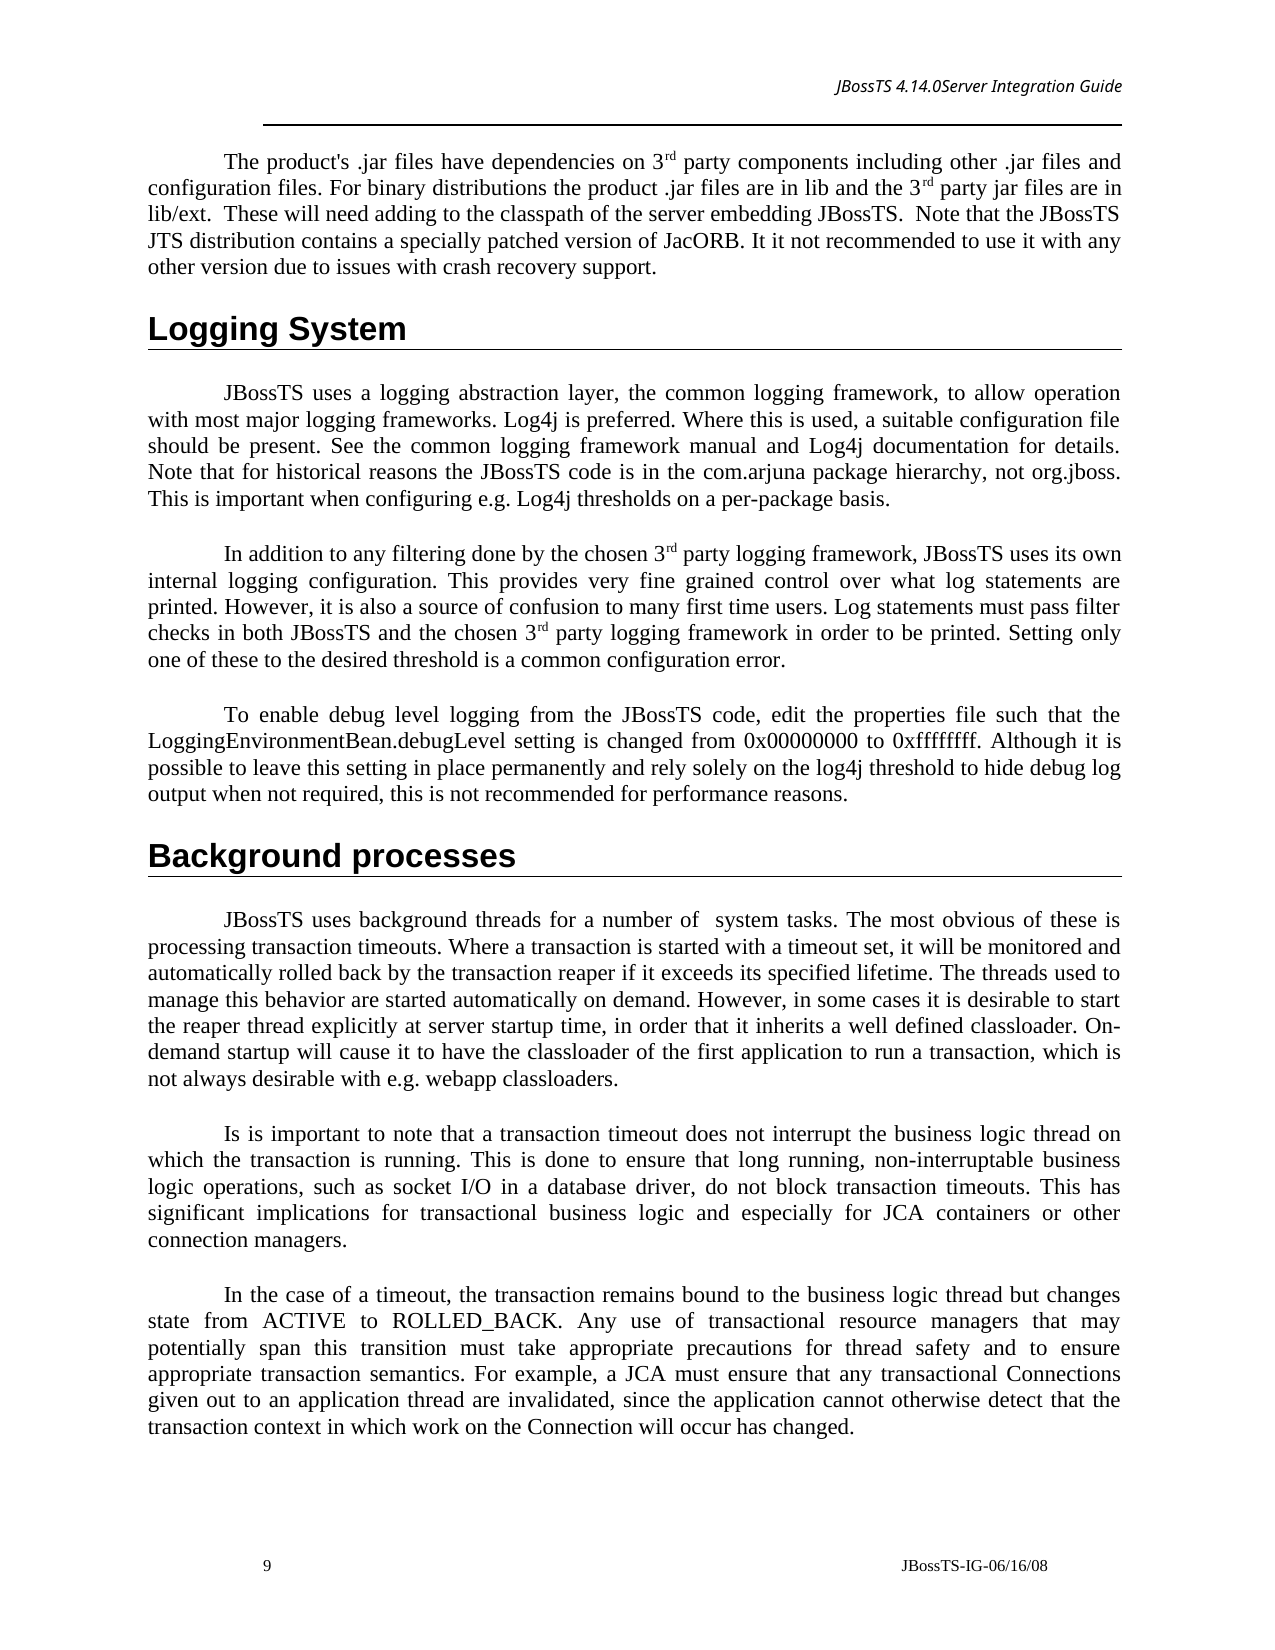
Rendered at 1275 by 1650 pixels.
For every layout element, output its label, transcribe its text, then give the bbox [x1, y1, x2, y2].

text JBossTS uses a logging abstraction layer, the common logging framework, to allow operation with most major logging frameworks. Log4j is preferred. Where this is used, a suitable configuration file should be present. See the common logging framework manual and Log4j documentation for details. Note that for historical reasons the JBossTS code is in the com.arjuna package hierarchy, not org.jboss. This is important when configuring e.g. Log4j thresholds on a per-package basis. [148, 379, 1122, 511]
text In addition to any filtering done by the chosen 3rd party logging framework, JBossTS uses its own internal logging configuration. This provides very fine grained control over what log statements are printed. However, it is also a source of confusion to many first time users. Log statements must pass filter checks in both JBossTS and the chosen 3rd party logging framework in order to be printed. Setting only one of these to the desired threshold is a common configuration error. [148, 540, 1122, 672]
text To enable debug level logging from the JBossTS code, edit the properties file such that the LoggingEnvironmentBean.debugLevel setting is changed from 0x00000000 to 0xffffffff. Although it is possible to leave this setting in place permanently and rely solely on the log4j threshold to hide debug log output when not required, this is not recommended for performance reasons. [148, 701, 1122, 807]
text The product's .jar files have dependencies on 3rd party components including other .jar files and configuration files. For binary distributions the product .jar files are in lib and the 3rd party jar files are in lib/ext. These will need adding to the classpath of the server embedding JBossTS. Note that the JBossTS JTS distribution contains a specially patched version of JacORB. It it not recommended to use it with any other version due to issues with crash recovery support. [148, 148, 1122, 279]
subtitle Background processes [148, 836, 1122, 876]
text JBossTS uses background threads for a number of system tasks. The most obvious of these is processing transaction timeouts. Where a transaction is started with a timeout set, it will be monitored and automatically rolled back by the transaction reaper if it exceeds its specified lifetime. The threads used to manage this behavior are started automatically on demand. However, in some cases it is desirable to start the reaper thread explicitly at server startup time, in order that it inherits a well defined classloader. On-demand startup will cause it to have the classloader of the first application to run a transaction, which is not always desirable with e.g. webapp classloaders. [148, 907, 1122, 1091]
subtitle Logging System [148, 309, 1122, 349]
text In the case of a timeout, the transaction remains bound to the business logic thread but changes state from ACTIVE to ROLLED_BACK. Any use of transactional resource managers that may potentially span this transition must take appropriate precautions for thread safety and to ensure appropriate transaction semantics. For example, a JCA must ensure that any transactional Connections given out to an application thread are invalidated, since the application cannot otherwise detect that the transaction context in which work on the Connection will occur has changed. [148, 1281, 1122, 1439]
text Is is important to note that a transaction timeout does not interrupt the business logic thread on which the transaction is running. This is done to ensure that long running, non-interruptable business logic operations, such as socket I/O in a database driver, do not block transaction timeouts. This has significant implications for transactional business logic and especially for JCA containers or other connection managers. [148, 1120, 1122, 1252]
